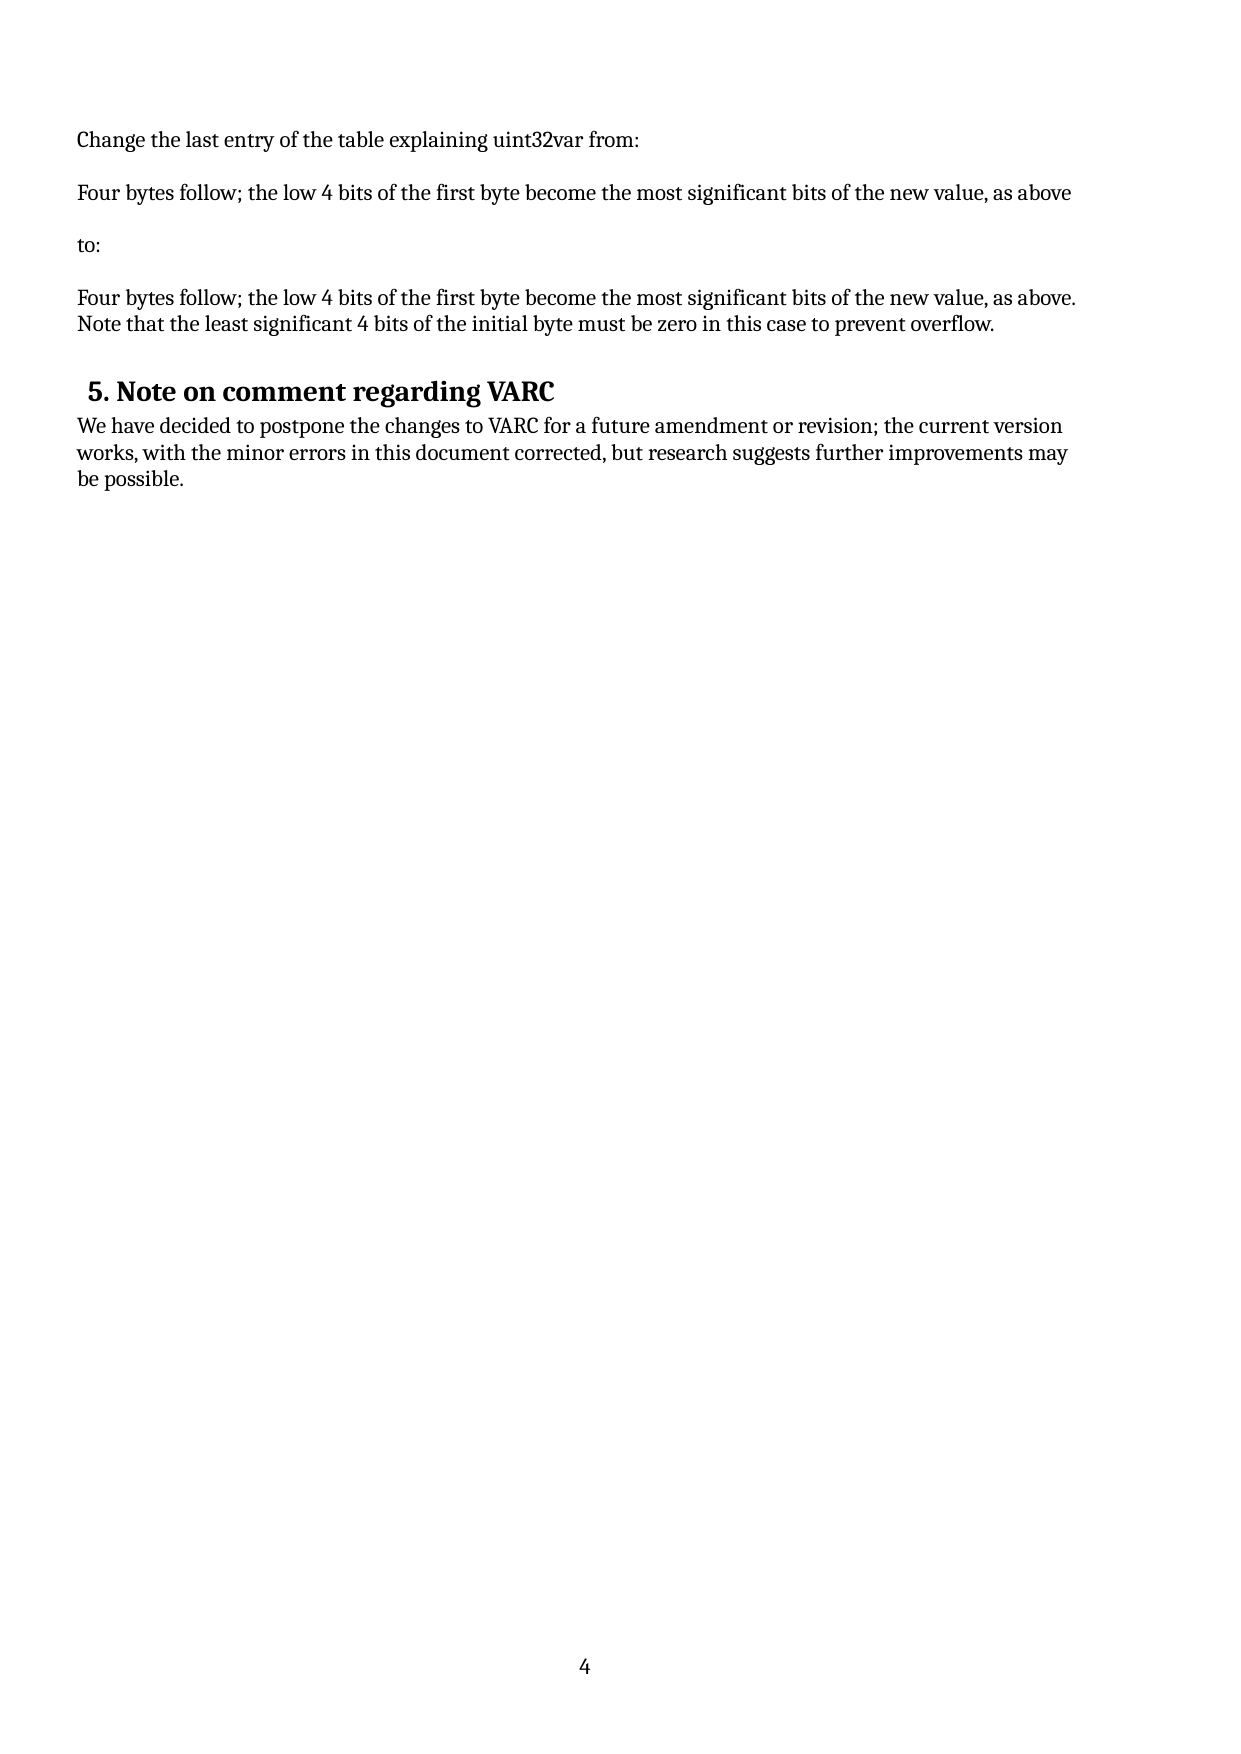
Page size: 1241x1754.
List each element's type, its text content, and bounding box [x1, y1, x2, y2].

text Change the last entry of the table explaining uint32var from: Four bytes follow; the low 4 bits of the first byte become the most significant bits of the new value, as above to: Four bytes follow; the low 4 bits of the first byte become the most significant bits of the new value, as above. Note that the least significant 4 bits of the initial byte must be zero in this case to prevent overflow. [77, 127, 1093, 338]
text We have decided to postpone the changes to VARC for a future amendment or revision; the current version works, with the minor errors in this document corrected, but research suggests further improvements may be possible. [77, 413, 1093, 492]
subtitle Note on comment regarding VARC [88, 375, 1093, 408]
